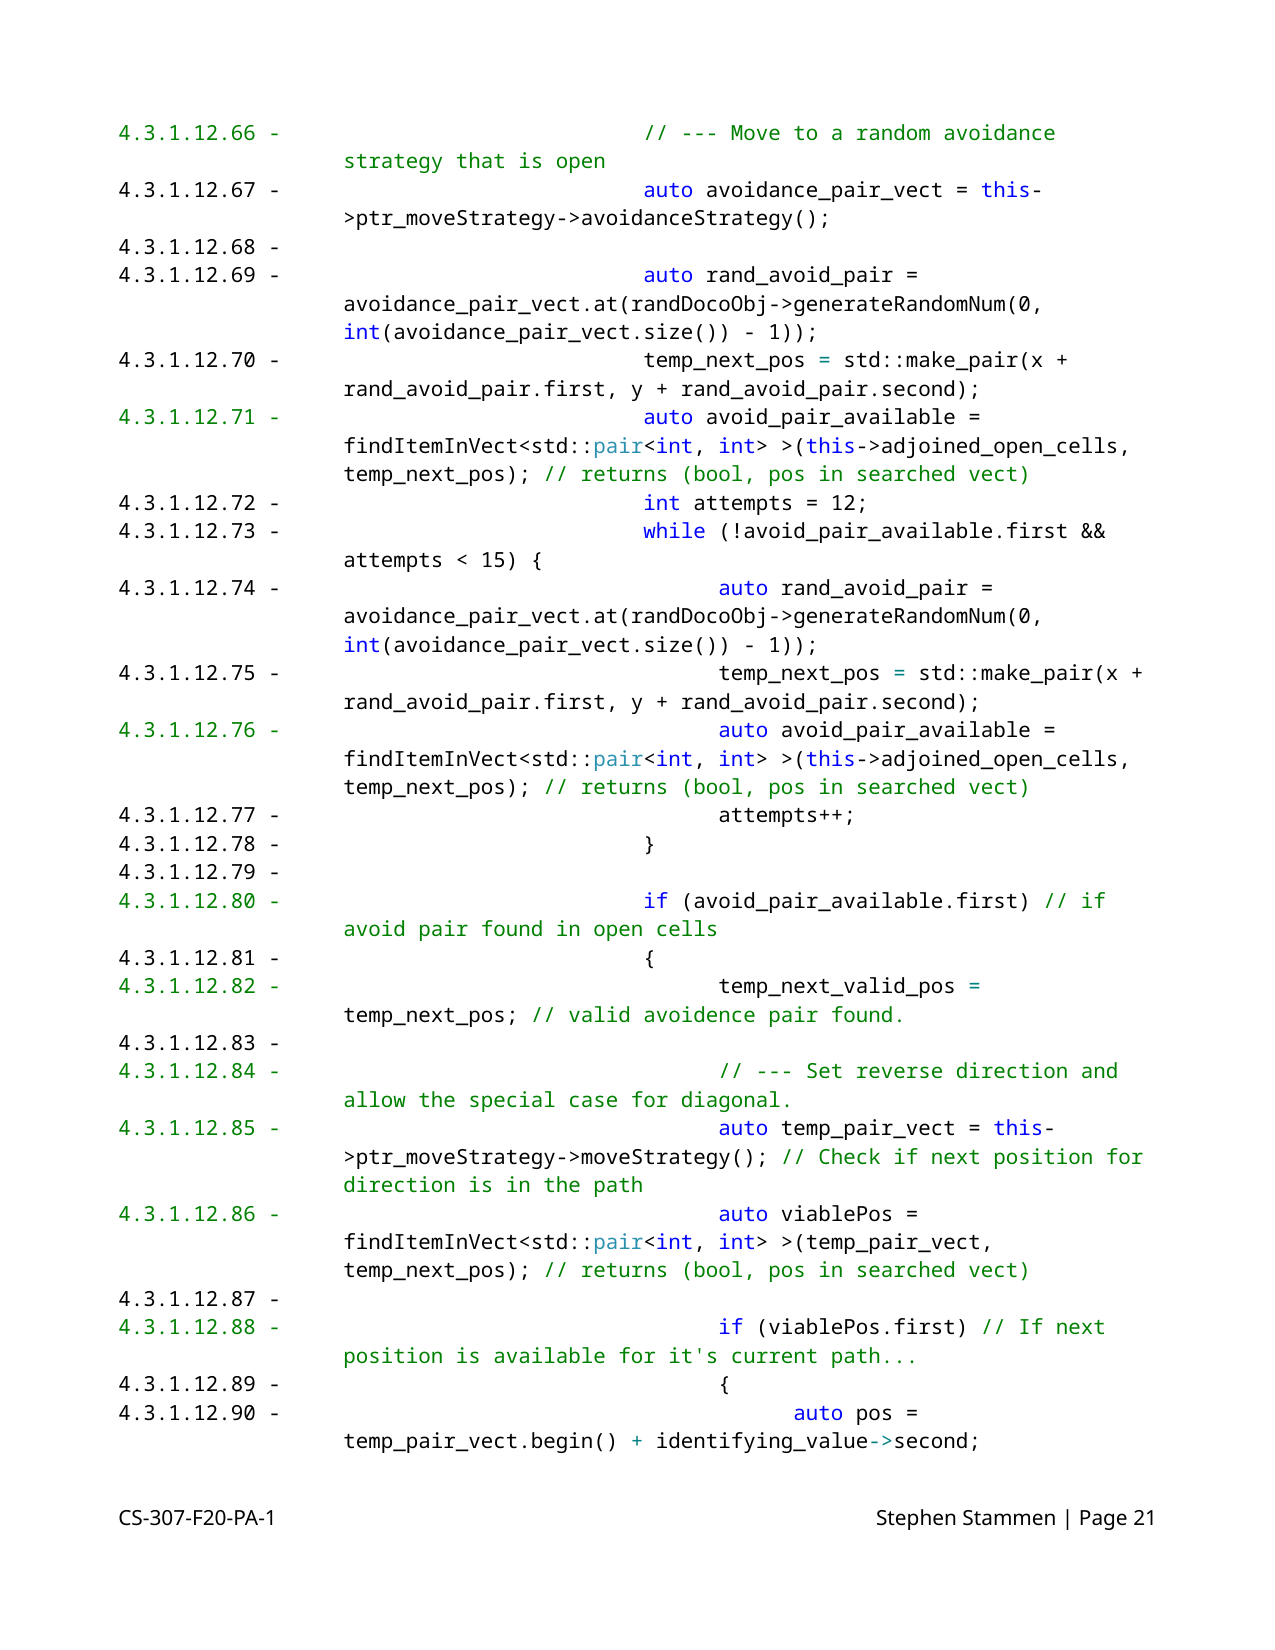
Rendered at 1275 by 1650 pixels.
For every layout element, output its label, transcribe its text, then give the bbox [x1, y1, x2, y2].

list auto pos = temp_pair_vect.begin() + identifying_value->second; [118, 1398, 1157, 1455]
list auto avoidance_pair_vect = this->ptr_moveStrategy->avoidanceStrategy(); [118, 175, 1157, 232]
list temp_next_pos = std::make_pair(x + rand_avoid_pair.first, y + rand_avoid_pair.second); [118, 346, 1157, 402]
list if (viablePos.first) // If next position is available for it's current path... [118, 1312, 1157, 1369]
list while (!avoid_pair_available.first && attempts < 15) { [118, 516, 1157, 573]
list auto avoid_pair_available = findItemInVect<std::pair<int, int> >(this->adjoined_open_cells, temp_next_pos); // returns (bool, pos in searched vect) [118, 402, 1157, 488]
list auto avoid_pair_available = findItemInVect<std::pair<int, int> >(this->adjoined_open_cells, temp_next_pos); // returns (bool, pos in searched vect) [118, 715, 1157, 801]
list // --- Set reverse direction and allow the special case for diagonal. [118, 1057, 1157, 1113]
list auto viablePos = findItemInVect<std::pair<int, int> >(temp_pair_vect, temp_next_pos); // returns (bool, pos in searched vect) [118, 1199, 1157, 1284]
list auto temp_pair_vect = this->ptr_moveStrategy->moveStrategy(); // Check if next position for direction is in the path [118, 1113, 1157, 1199]
list auto rand_avoid_pair = avoidance_pair_vect.at(randDocoObj->generateRandomNum(0, int(avoidance_pair_vect.size()) - 1)); [118, 573, 1157, 658]
list temp_next_pos = std::make_pair(x + rand_avoid_pair.first, y + rand_avoid_pair.second); [118, 658, 1157, 715]
list if (avoid_pair_available.first) // if avoid pair found in open cells [118, 886, 1157, 943]
list int attempts = 12; [118, 488, 1157, 516]
list } [118, 829, 1157, 857]
list temp_next_valid_pos = temp_next_pos; // valid avoidence pair found. [118, 971, 1157, 1028]
list { [118, 943, 1157, 971]
list { [118, 1369, 1157, 1398]
list // --- Move to a random avoidance strategy that is open [118, 118, 1157, 175]
list attempts++; [118, 801, 1157, 829]
list auto rand_avoid_pair = avoidance_pair_vect.at(randDocoObj->generateRandomNum(0, int(avoidance_pair_vect.size()) - 1)); [118, 260, 1157, 346]
